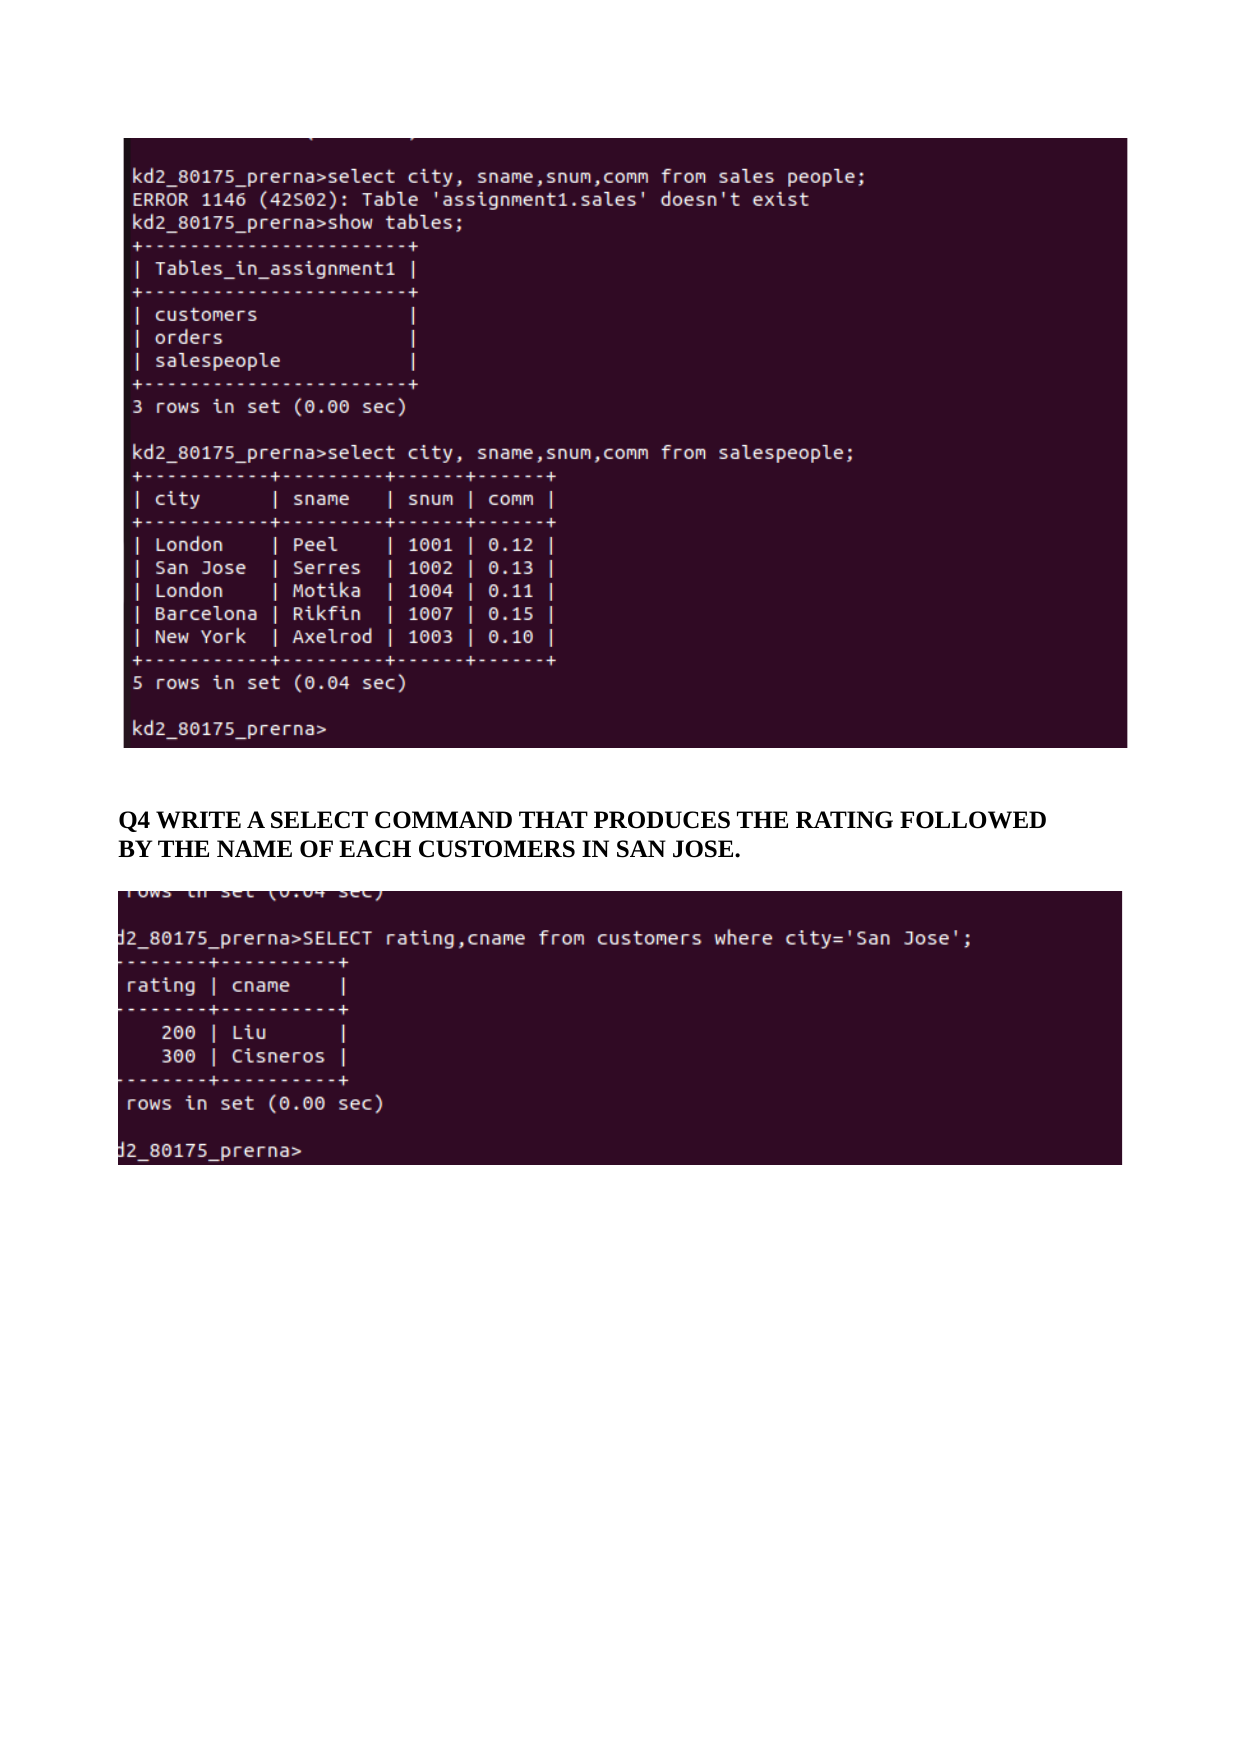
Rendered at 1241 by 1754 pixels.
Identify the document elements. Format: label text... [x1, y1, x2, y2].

text BY THE NAME OF EACH CUSTOMERS IN SAN JOSE. [118, 834, 1122, 863]
text Q4 WRITE A SELECT COMMAND THAT PRODUCES THE RATING FOLLOWED [118, 805, 1122, 834]
picture [123, 138, 1128, 748]
picture [118, 891, 1123, 1165]
